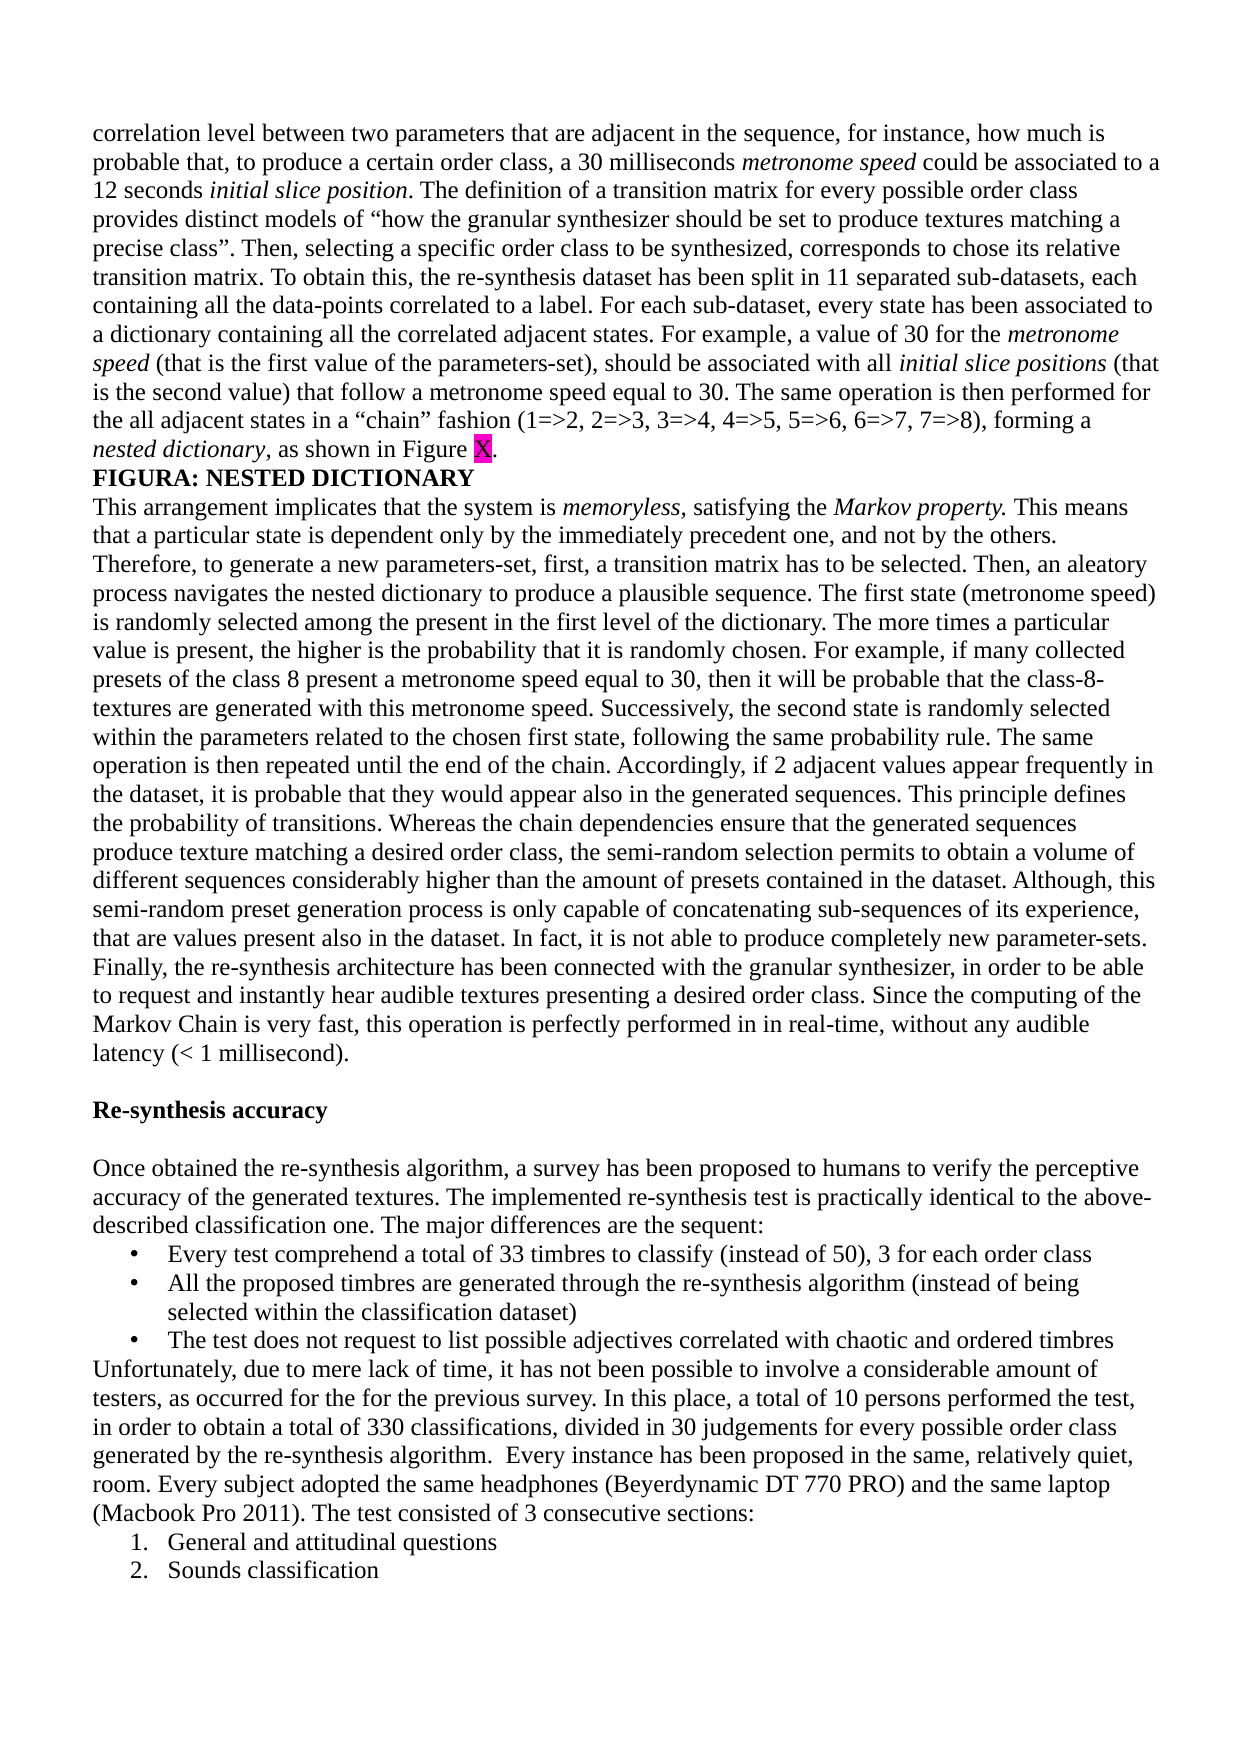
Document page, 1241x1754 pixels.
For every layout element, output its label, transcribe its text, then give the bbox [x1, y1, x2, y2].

text Once obtained the re-synthesis algorithm, a survey has been proposed to humans to verify the perceptive accuracy of the generated textures. The implemented re-synthesis test is practically identical to the above-described classification one. The major differences are the sequent: [92, 1153, 1160, 1239]
list Sounds classification [130, 1556, 1160, 1584]
list The test does not request to list possible adjectives correlated with chaotic and ordered timbres [130, 1326, 1160, 1354]
text FIGURA: NESTED DICTIONARY [92, 463, 1160, 492]
list General and attitudinal questions [130, 1527, 1160, 1556]
text correlation level between two parameters that are adjacent in the sequence, for instance, how much is probable that, to produce a certain order class, a 30 milliseconds metronome speed could be associated to a 12 seconds initial slice position. The definition of a transition matrix for every possible order class provides distinct models of “how the granular synthesizer should be set to produce textures matching a precise class”. Then, selecting a specific order class to be synthesized, corresponds to chose its relative transition matrix. To obtain this, the re-synthesis dataset has been split in 11 separated sub-datasets, each containing all the data-points correlated to a label. For each sub-dataset, every state has been associated to a dictionary containing all the correlated adjacent states. For example, a value of 30 for the metronome speed (that is the first value of the parameters-set), should be associated with all initial slice positions (that is the second value) that follow a metronome speed equal to 30. The same operation is then performed for the all adjacent states in a “chain” fashion (1=>2, 2=>3, 3=>4, 4=>5, 5=>6, 6=>7, 7=>8), forming a nested dictionary, as shown in Figure X. [92, 118, 1160, 463]
text to request and instantly hear audible textures presenting a desired order class. Since the computing of the Markov Chain is very fast, this operation is perfectly performed in in real-time, without any audible latency (< 1 millisecond). [92, 981, 1160, 1067]
text Re-synthesis accuracy [92, 1096, 1160, 1124]
list All the proposed timbres are generated through the re-synthesis algorithm (instead of being selected within the classification dataset) [130, 1268, 1160, 1326]
text This arrangement implicates that the system is memoryless, satisfying the Markov property. This means that a particular state is dependent only by the immediately precedent one, and not by the others. Therefore, to generate a new parameters-set, first, a transition matrix has to be selected. Then, an aleatory process navigates the nested dictionary to produce a plausible sequence. The first state (metronome speed) is randomly selected among the present in the first level of the dictionary. The more times a particular value is present, the higher is the probability that it is randomly chosen. For example, if many collected presets of the class 8 present a metronome speed equal to 30, then it will be probable that the class-8-textures are generated with this metronome speed. Successively, the second state is randomly selected within the parameters related to the chosen first state, following the same probability rule. The same operation is then repeated until the end of the chain. Accordingly, if 2 adjacent values appear frequently in the dataset, it is probable that they would appear also in the generated sequences. This principle defines the probability of transitions. Whereas the chain dependencies ensure that the generated sequences produce texture matching a desired order class, the semi-random selection permits to obtain a volume of different sequences considerably higher than the amount of presets contained in the dataset. Although, this semi-random preset generation process is only capable of concatenating sub-sequences of its experience, that are values present also in the dataset. In fact, it is not able to produce completely new parameter-sets. Finally, the re-synthesis architecture has been connected with the granular synthesizer, in order to be able [92, 492, 1160, 981]
text Unfortunately, due to mere lack of time, it has not been possible to involve a considerable amount of testers, as occurred for the for the previous survey. In this place, a total of 10 persons performed the test, in order to obtain a total of 330 classifications, divided in 30 judgements for every possible order class generated by the re-synthesis algorithm. Every instance has been proposed in the same, relatively quiet, room. Every subject adopted the same headphones (Beyerdynamic DT 770 PRO) and the same laptop (Macbook Pro 2011). The test consisted of 3 consecutive sections: [92, 1354, 1160, 1527]
list Every test comprehend a total of 33 timbres to classify (instead of 50), 3 for each order class [130, 1239, 1160, 1268]
